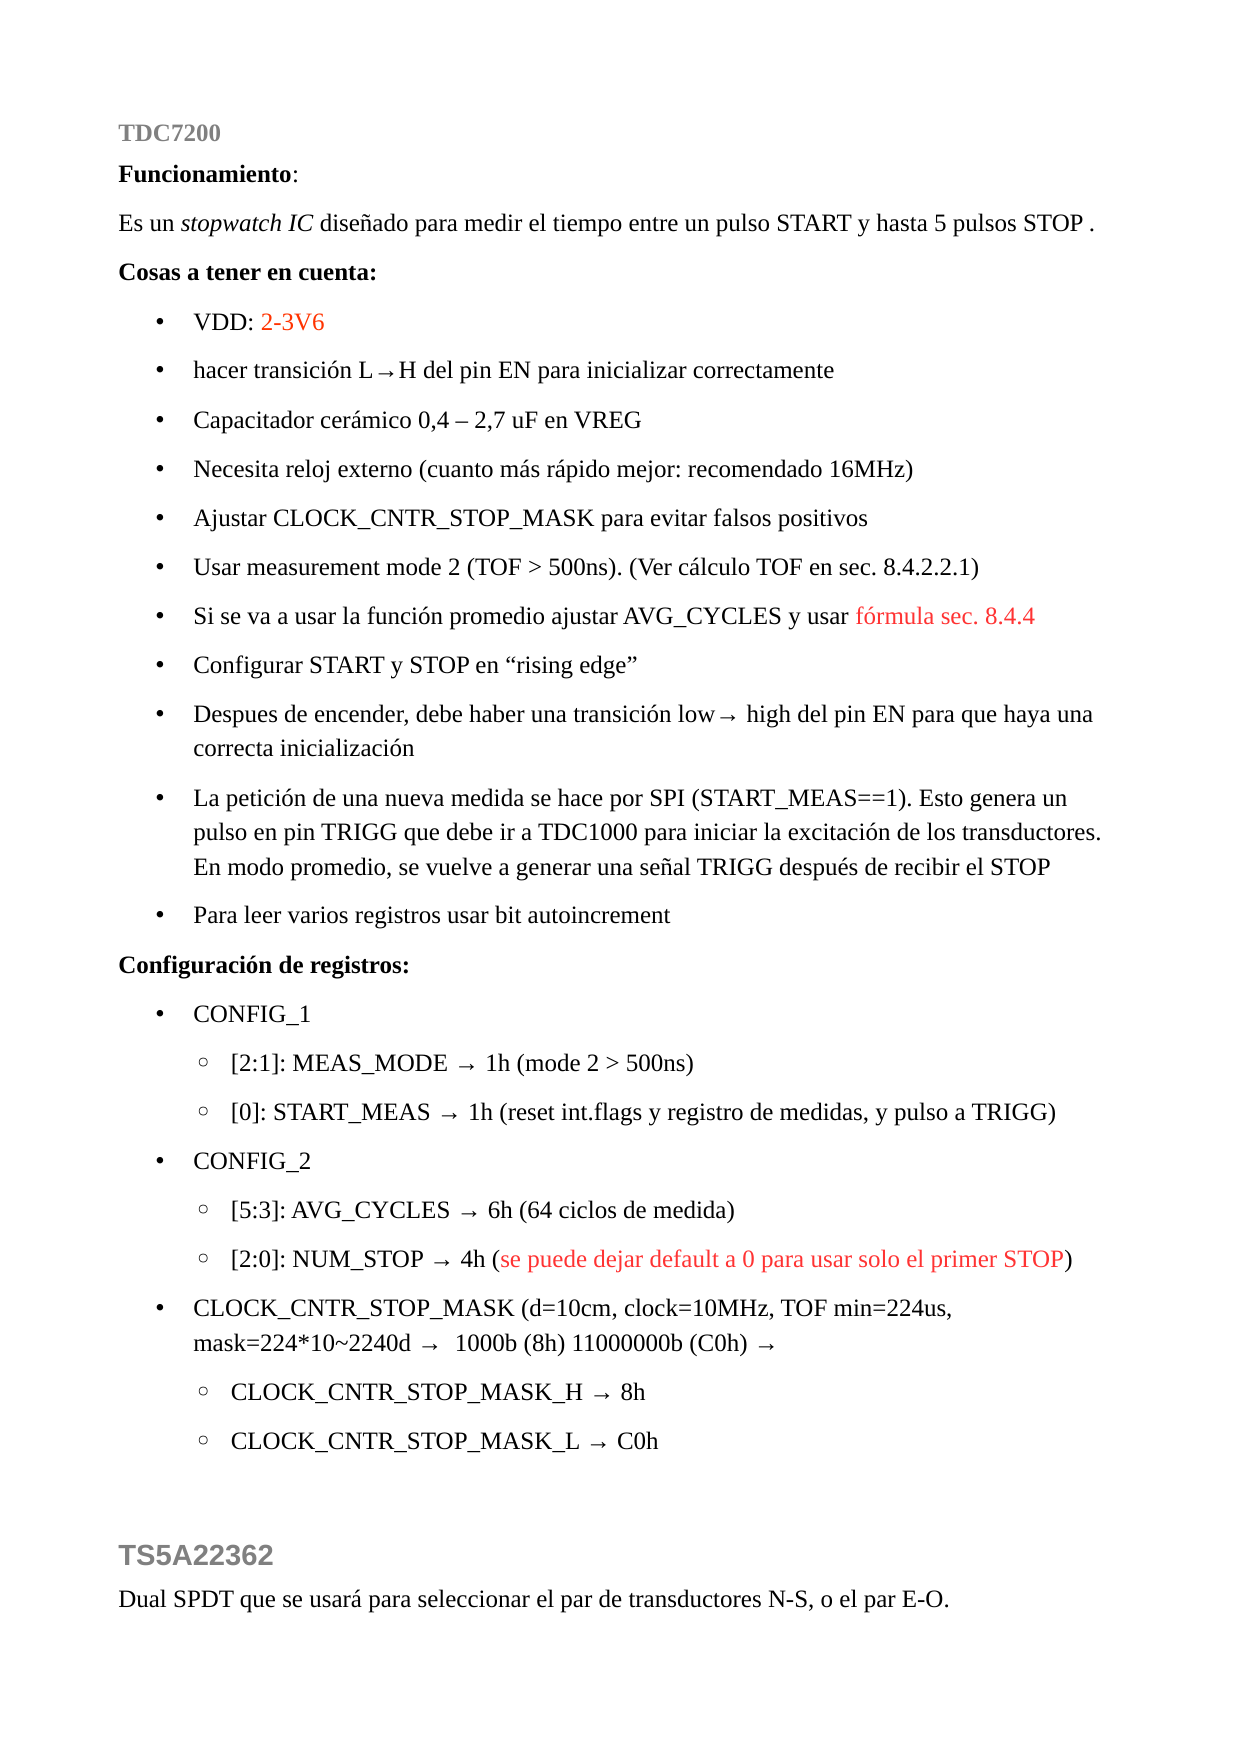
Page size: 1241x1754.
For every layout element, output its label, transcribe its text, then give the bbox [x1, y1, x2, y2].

text Dual SPDT que se usará para seleccionar el par de transductores N-S, o el par E-O. [118, 1584, 1122, 1613]
text Configuración de registros: [118, 950, 1122, 978]
list [2:1]: MEAS_MODE → 1h (mode 2 > 500ns) [193, 1048, 1122, 1077]
list Configurar START y STOP en “rising edge” [156, 650, 1122, 679]
list hacer transición L→H del pin EN para inicializar correctamente [156, 356, 1122, 384]
text Es un stopwatch IC diseñado para medir el tiempo entre un pulso START y hasta 5 pulsos STOP . [118, 208, 1122, 237]
list CONFIG_2 [156, 1146, 1122, 1175]
list [2:0]: NUM_STOP → 4h (se puede dejar default a 0 para usar solo el primer STOP) [193, 1244, 1122, 1273]
list [5:3]: AVG_CYCLES → 6h (64 ciclos de medida) [193, 1195, 1122, 1224]
list Necesita reloj externo (cuanto más rápido mejor: recomendado 16MHz) [156, 454, 1122, 482]
list Capacitador cerámico 0,4 – 2,7 uF en VREG [156, 405, 1122, 433]
list La petición de una nueva medida se hace por SPI (START_MEAS==1). Esto genera un pulso en pin TRIGG que debe ir a TDC1000 para iniciar la excitación de los transductores. En modo promedio, se vuelve a generar una señal TRIGG después de recibir el STOP [156, 783, 1122, 880]
list [0]: START_MEAS → 1h (reset int.flags y registro de medidas, y pulso a TRIGG) [193, 1097, 1122, 1126]
list CLOCK_CNTR_STOP_MASK_L → C0h [193, 1426, 1122, 1454]
list CLOCK_CNTR_STOP_MASK (d=10cm, clock=10MHz, TOF min=224us, mask=224*10~2240d → 1000b (8h) 11000000b (C0h) → [156, 1293, 1122, 1356]
list Despues de encender, debe haber una transición low→ high del pin EN para que haya una correcta inicialización [156, 699, 1122, 762]
subtitle TS5A22362 [118, 1538, 1122, 1572]
text Funcionamiento: [118, 159, 1122, 188]
list Para leer varios registros usar bit autoincrement [156, 901, 1122, 929]
text Cosas a tener en cuenta: [118, 257, 1122, 286]
list Ajustar CLOCK_CNTR_STOP_MASK para evitar falsos positivos [156, 503, 1122, 532]
list VDD: 2-3V6 [156, 307, 1122, 335]
list CLOCK_CNTR_STOP_MASK_H → 8h [193, 1377, 1122, 1405]
list Usar measurement mode 2 (TOF > 500ns). (Ver cálculo TOF en sec. 8.4.2.2.1) [156, 552, 1122, 581]
list CONFIG_1 [156, 999, 1122, 1027]
subtitle TDC7200 [118, 118, 1122, 147]
list Si se va a usar la función promedio ajustar AVG_CYCLES y usar fórmula sec. 8.4.4 [156, 601, 1122, 630]
